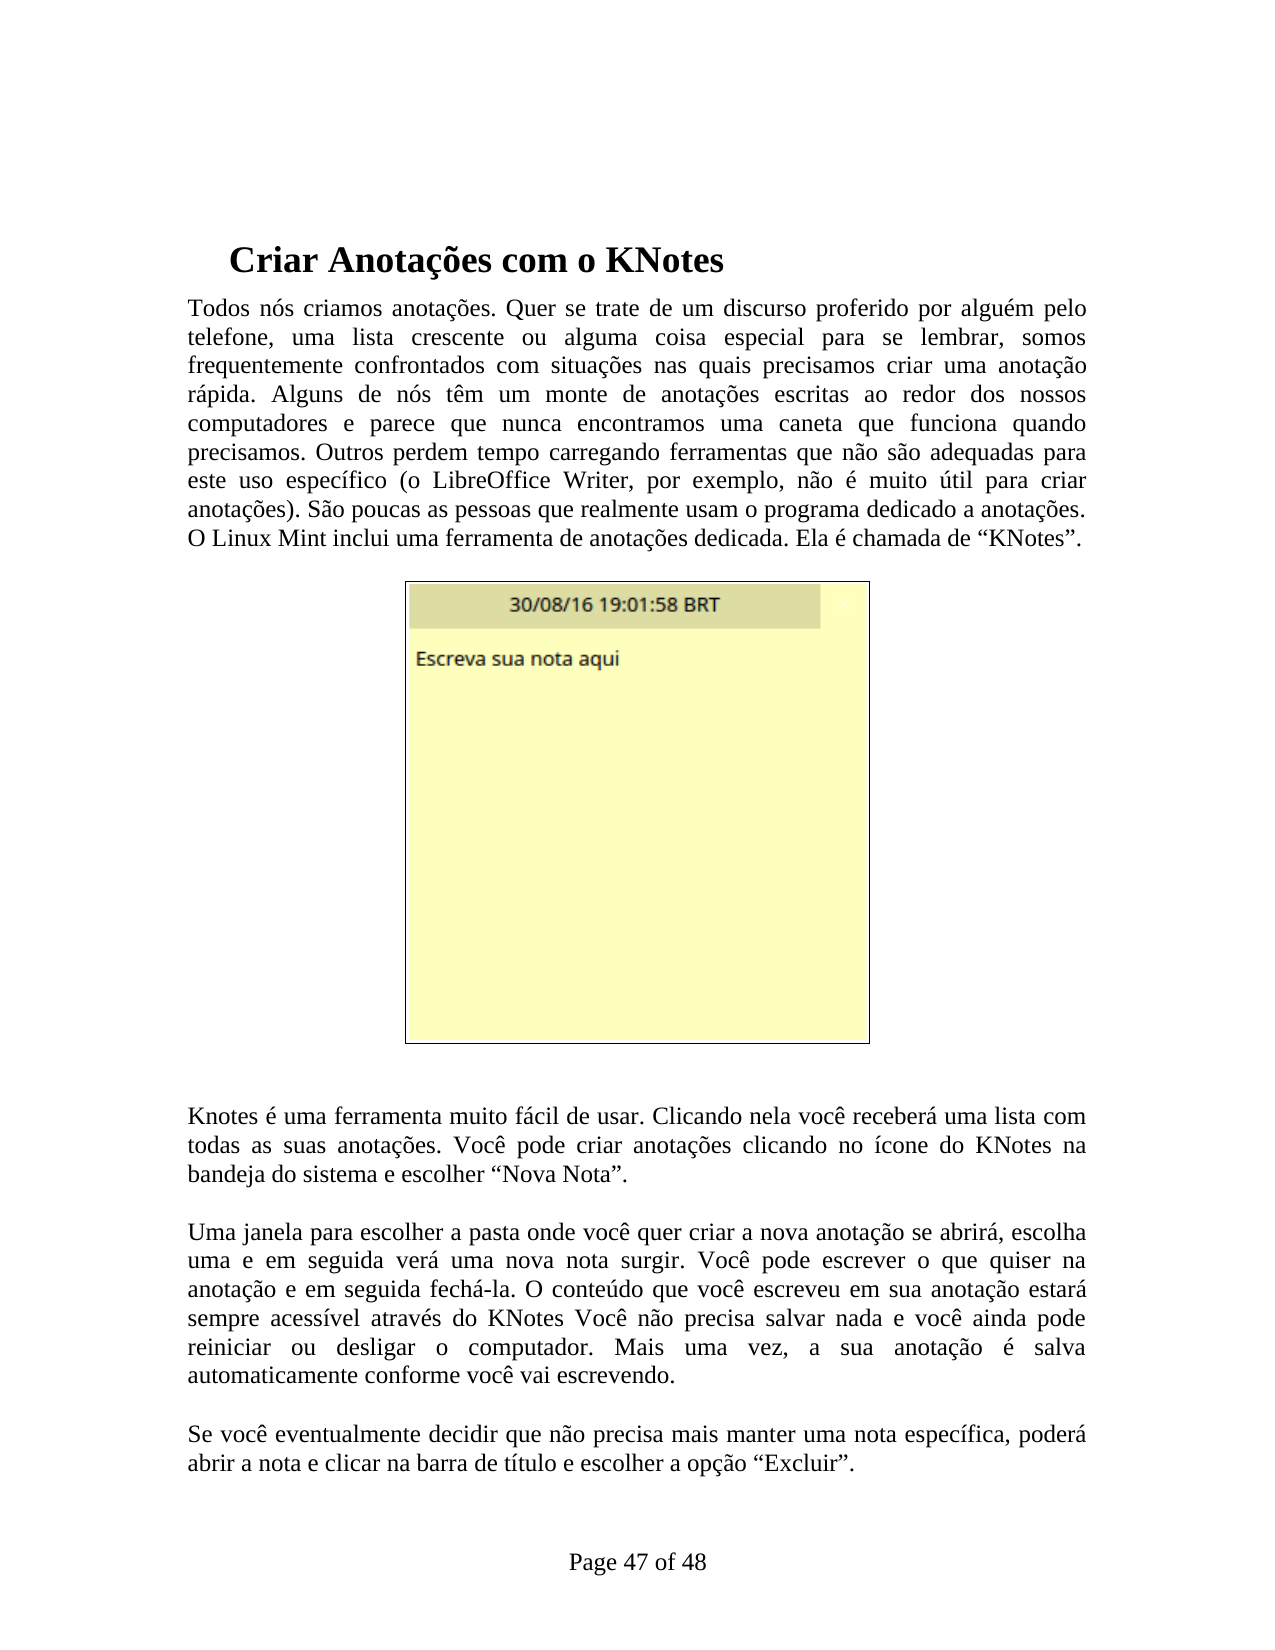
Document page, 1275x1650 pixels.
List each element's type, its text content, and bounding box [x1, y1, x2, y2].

text Knotes é uma ferramenta muito fácil de usar. Clicando nela você receberá uma lista com todas as suas anotações. Você pode criar anotações clicando no ícone do KNotes na bandeja do sistema e escolher “Nova Nota”. [187, 1101, 1087, 1187]
text Todos nós criamos anotações. Quer se trate de um discurso proferido por alguém pelo telefone, uma lista crescente ou alguma coisa especial para se lembrar, somos frequentemente confrontados com situações nas quais precisamos criar uma anotação rápida. Alguns de nós têm um monte de anotações escritas ao redor dos nossos computadores e parece que nunca encontramos uma caneta que funciona quando precisamos. Outros perdem tempo carregando ferramentas que não são adequadas para este uso específico (o LibreOffice Writer, por exemplo, não é muito útil para criar anotações). São poucas as pessoas que realmente usam o programa dedicado a anotações. O Linux Mint inclui uma ferramenta de anotações dedicada. Ela é chamada de “KNotes”. [187, 293, 1087, 552]
text Se você eventualmente decidir que não precisa mais manter uma nota específica, poderá abrir a nota e clicar na barra de título e escolher a opção “Excluir”. [187, 1419, 1087, 1476]
subtitle Criar Anotações com o KNotes [187, 237, 1087, 281]
text Uma janela para escolher a pasta onde você quer criar a nova anotação se abrirá, escolha uma e em seguida verá uma nova nota surgir. Você pode escrever o que quiser na anotação e em seguida fechá-la. O conteúdo que você escreveu em sua anotação estará sempre acessível através do KNotes Você não precisa salvar nada e você ainda pode reiniciar ou desligar o computador. Mais uma vez, a sua anotação é salva automaticamente conforme você vai escrevendo. [187, 1217, 1087, 1389]
picture [408, 584, 867, 1040]
